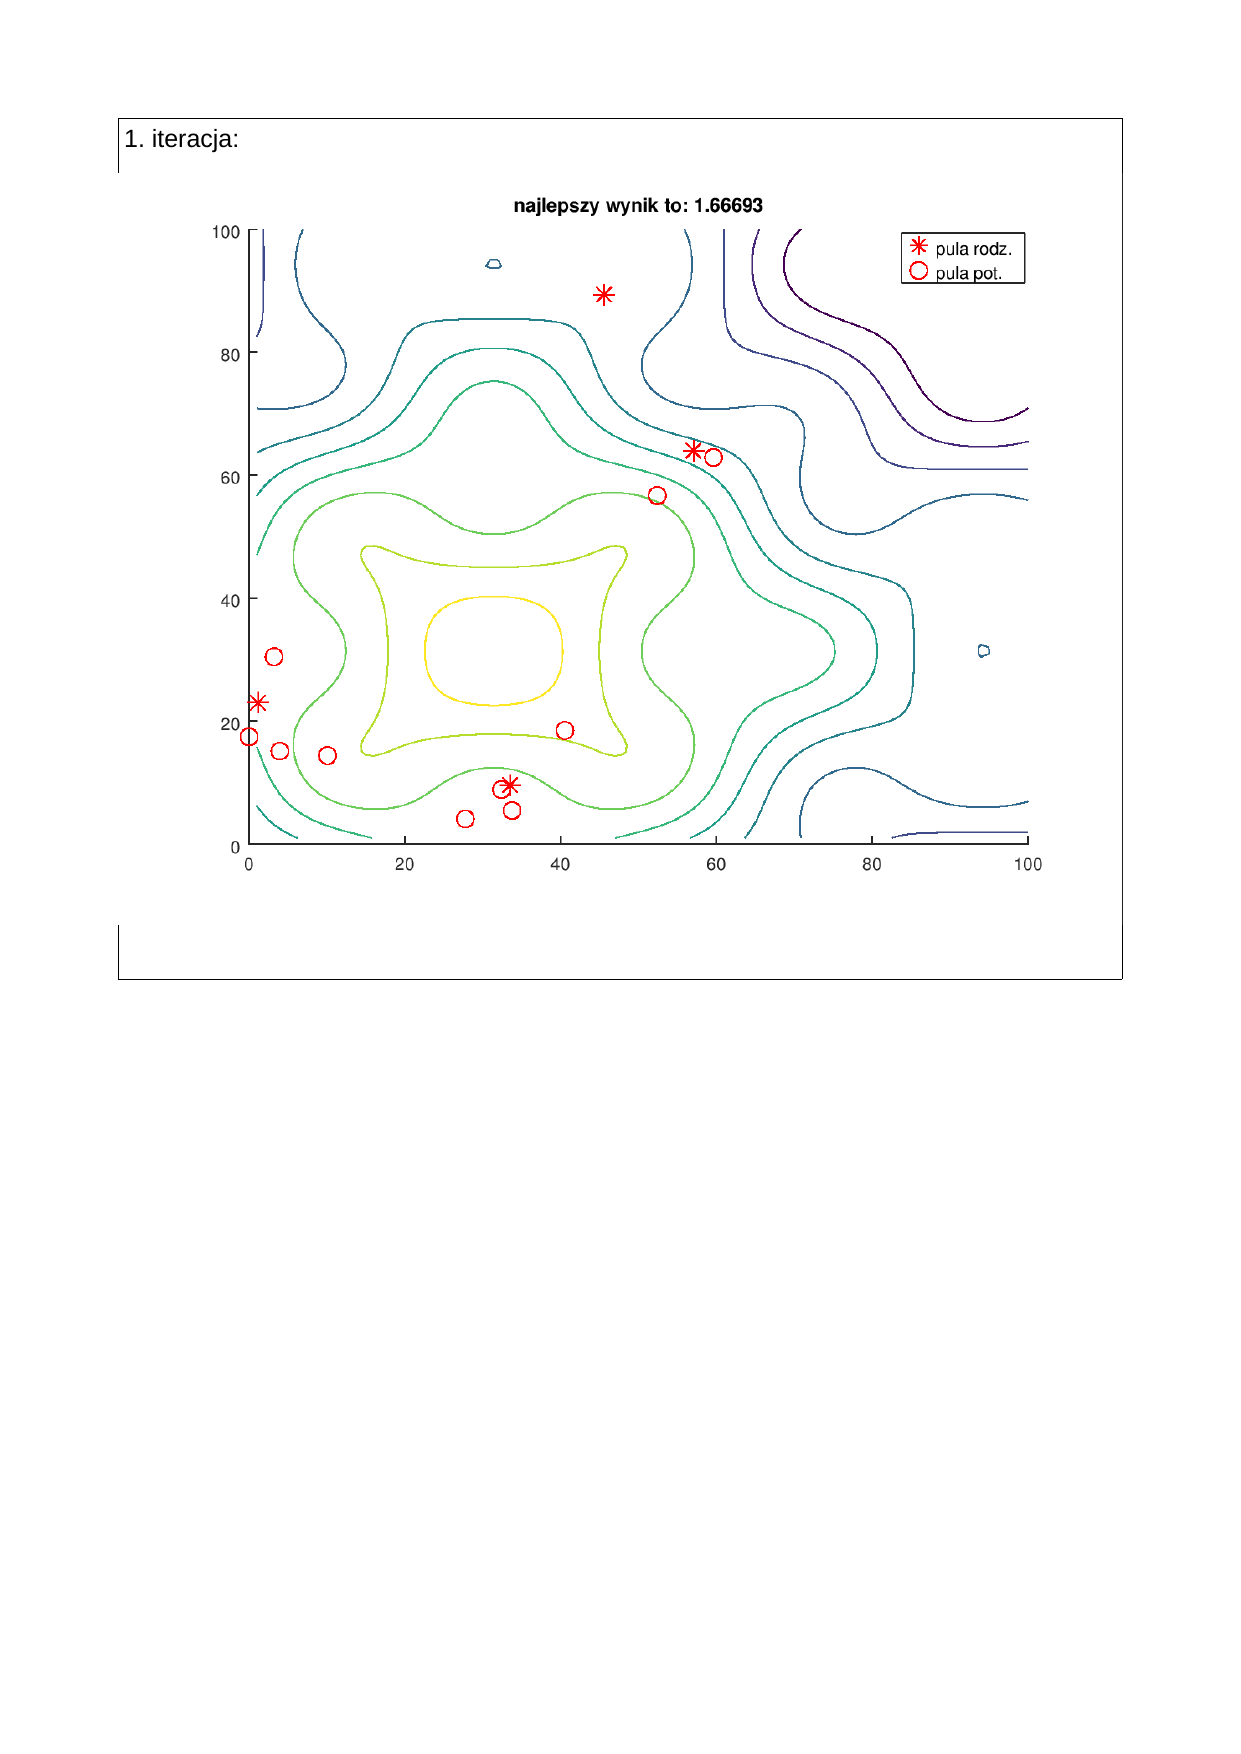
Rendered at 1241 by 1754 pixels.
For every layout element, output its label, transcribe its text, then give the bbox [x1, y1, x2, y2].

table_header 1. iteracja: [119, 119, 1122, 173]
table_header [119, 925, 1122, 979]
picture [118, 173, 1123, 925]
